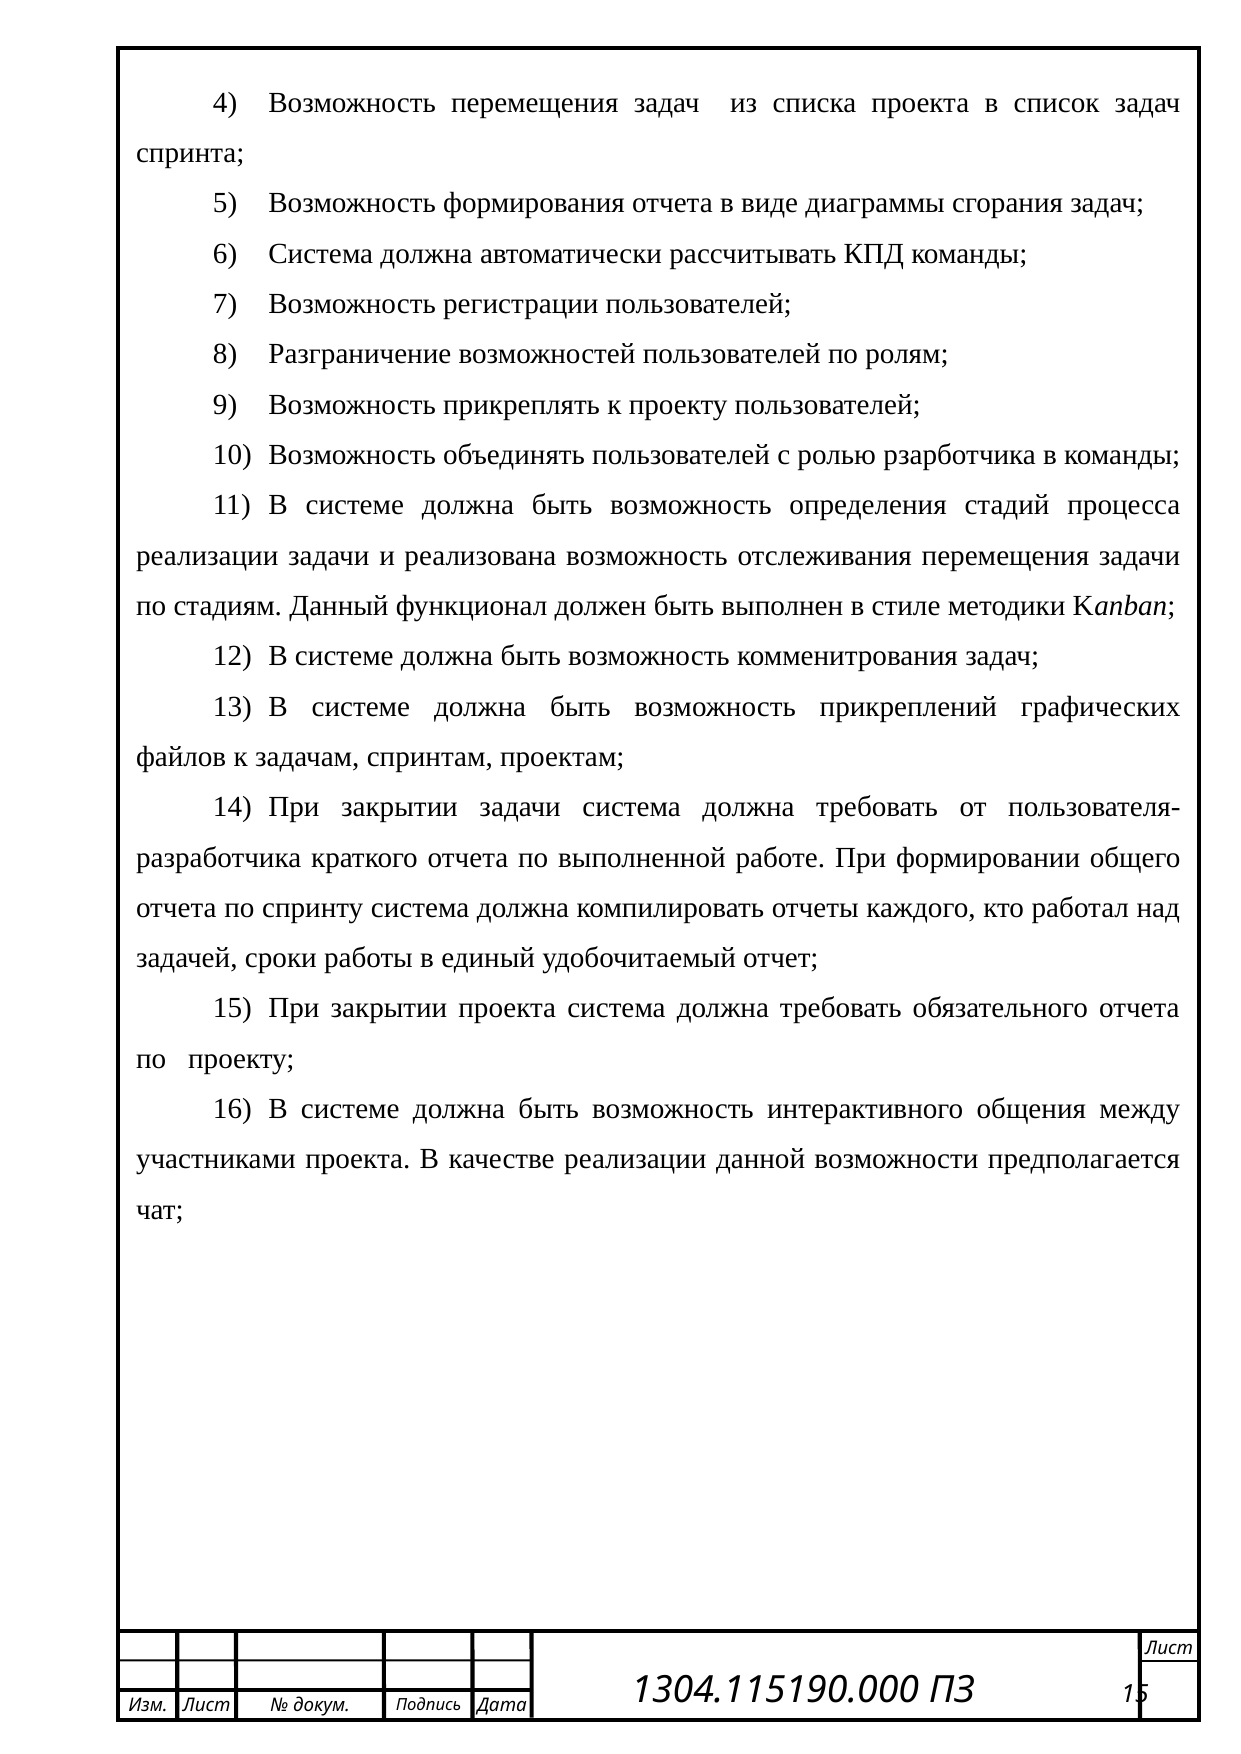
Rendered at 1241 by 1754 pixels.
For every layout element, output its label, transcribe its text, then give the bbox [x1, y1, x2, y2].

list Возможность регистрации пользователей; [136, 286, 1181, 320]
list В системе должна быть возможность определения стадий процесса реализации задачи и реализована возможность отслеживания перемещения задачи по стадиям. Данный функционал должен быть выполнен в стиле методики Kanban; [136, 487, 1181, 622]
list В системе должна быть возможность интерактивного общения между участниками проекта. В качестве реализации данной возможности предполагается чат; [136, 1091, 1181, 1225]
list Возможность перемещения задач из списка проекта в список задач спринта; [136, 85, 1181, 169]
list В системе должна быть возможность комменитрования задач; [136, 638, 1181, 672]
list В системе должна быть возможность прикреплений графических файлов к задачам, спринтам, проектам; [136, 689, 1181, 773]
list Возможность объединять пользователей с ролью рзарботчика в команды; [136, 437, 1181, 471]
list При закрытии проекта система должна требовать обязательного отчета по проекту; [136, 991, 1181, 1074]
list Система должна автоматически рассчитывать КПД команды; [136, 236, 1181, 269]
list Возможность формирования отчета в виде диаграммы сгорания задач; [136, 186, 1181, 219]
list При закрытии задачи система должна требовать от пользователя- разработчика краткого отчета по выполненной работе. При формировании общего отчета по спринту система должна компилировать отчеты каждого, кто работал над задачей, сроки работы в единый удобочитаемый отчет; [136, 789, 1181, 974]
list Разграничение возможностей пользователей по ролям; [136, 337, 1181, 370]
list Возможность прикреплять к проекту пользователей; [136, 387, 1181, 420]
